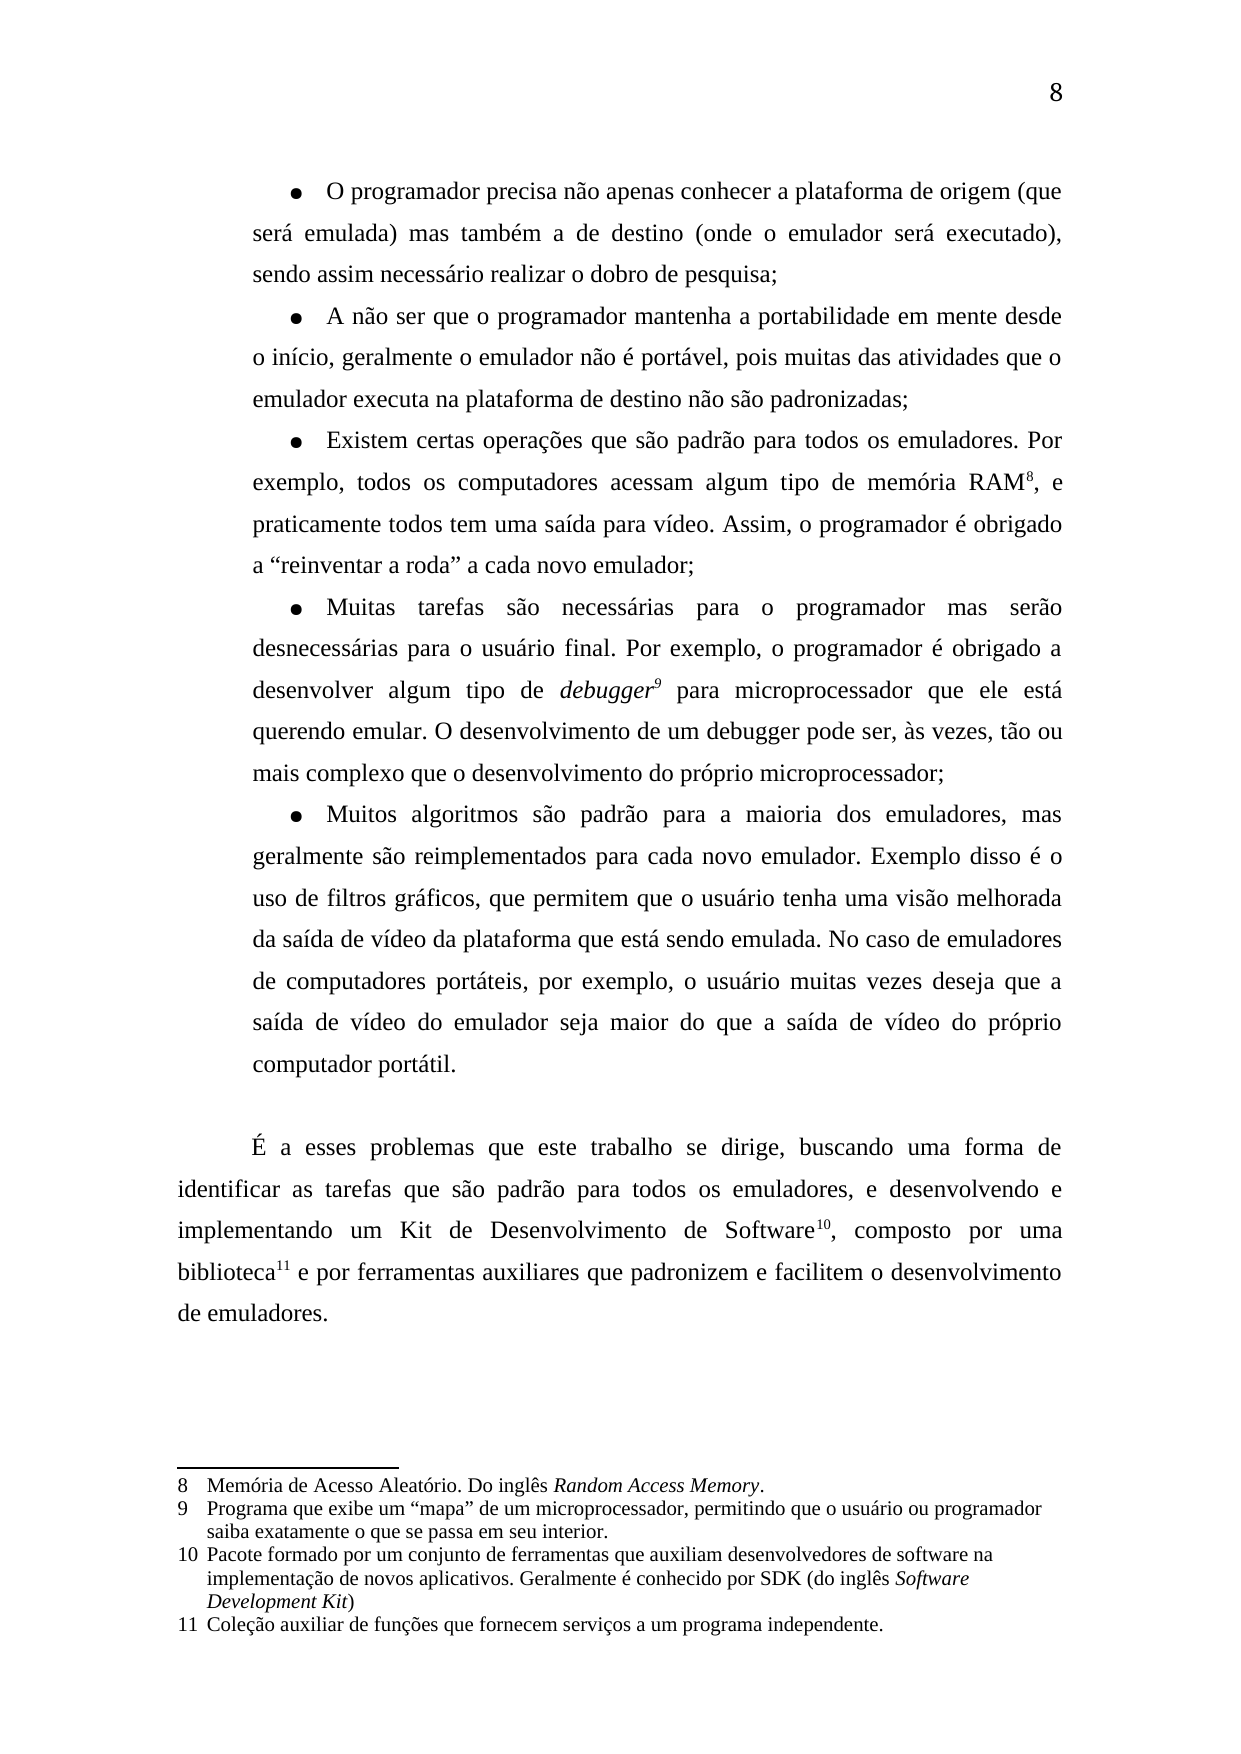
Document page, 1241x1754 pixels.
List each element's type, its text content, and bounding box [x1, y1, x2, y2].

list A não ser que o programador mantenha a portabilidade em mente desde o início, geralmente o emulador não é portável, pois muitas das atividades que o emulador executa na plataforma de destino não são padronizadas; [215, 302, 1063, 413]
text Coleção auxiliar de funções que fornecem serviços a um programa independente. [177, 1613, 1063, 1636]
list Muitas tarefas são necessárias para o programador mas serão desnecessárias para o usuário final. Por exemplo, o programador é obrigado a desenvolver algum tipo de debugger para microprocessador que ele está querendo emular. O desenvolvimento de um debugger pode ser, às vezes, tão ou mais complexo que o desenvolvimento do próprio microprocessador; [215, 593, 1063, 787]
list Programa que exibe um “mapa” de um microprocessador, permitindo que o usuário ou programador saiba exatamente o que se passa em seu interior. [177, 1497, 1063, 1543]
list Memória de Acesso Aleatório. Do inglês Random Access Memory. [177, 1474, 1063, 1497]
text É a esses problemas que este trabalho se dirige, buscando uma forma de identificar as tarefas que são padrão para todos os emuladores, e desenvolvendo e implementando um Kit de Desenvolvimento de Software, composto por uma biblioteca e por ferramentas auxiliares que padronizem e facilitem o desenvolvimento de emuladores. [177, 1133, 1063, 1327]
list Existem certas operações que são padrão para todos os emuladores. Por exemplo, todos os computadores acessam algum tipo de memória RAM, e praticamente todos tem uma saída para vídeo. Assim, o programador é obrigado a “reinventar a roda” a cada novo emulador; [215, 427, 1063, 579]
text Pacote formado por um conjunto de ferramentas que auxiliam desenvolvedores de software na implementação de novos aplicativos. Geralmente é conhecido por SDK (do inglês Software Development Kit) [177, 1543, 1063, 1613]
list Muitos algoritmos são padrão para a maioria dos emuladores, mas geralmente são reimplementados para cada novo emulador. Exemplo disso é o uso de filtros gráficos, que permitem que o usuário tenha uma visão melhorada da saída de vídeo da plataforma que está sendo emulada. No caso de emuladores de computadores portáteis, por exemplo, o usuário muitas vezes deseja que a saída de vídeo do emulador seja maior do que a saída de vídeo do próprio computador portátil. [215, 801, 1063, 1078]
list O programador precisa não apenas conhecer a plataforma de origem (que será emulada) mas também a de destino (onde o emulador será executado), sendo assim necessário realizar o dobro de pesquisa; [215, 177, 1063, 288]
